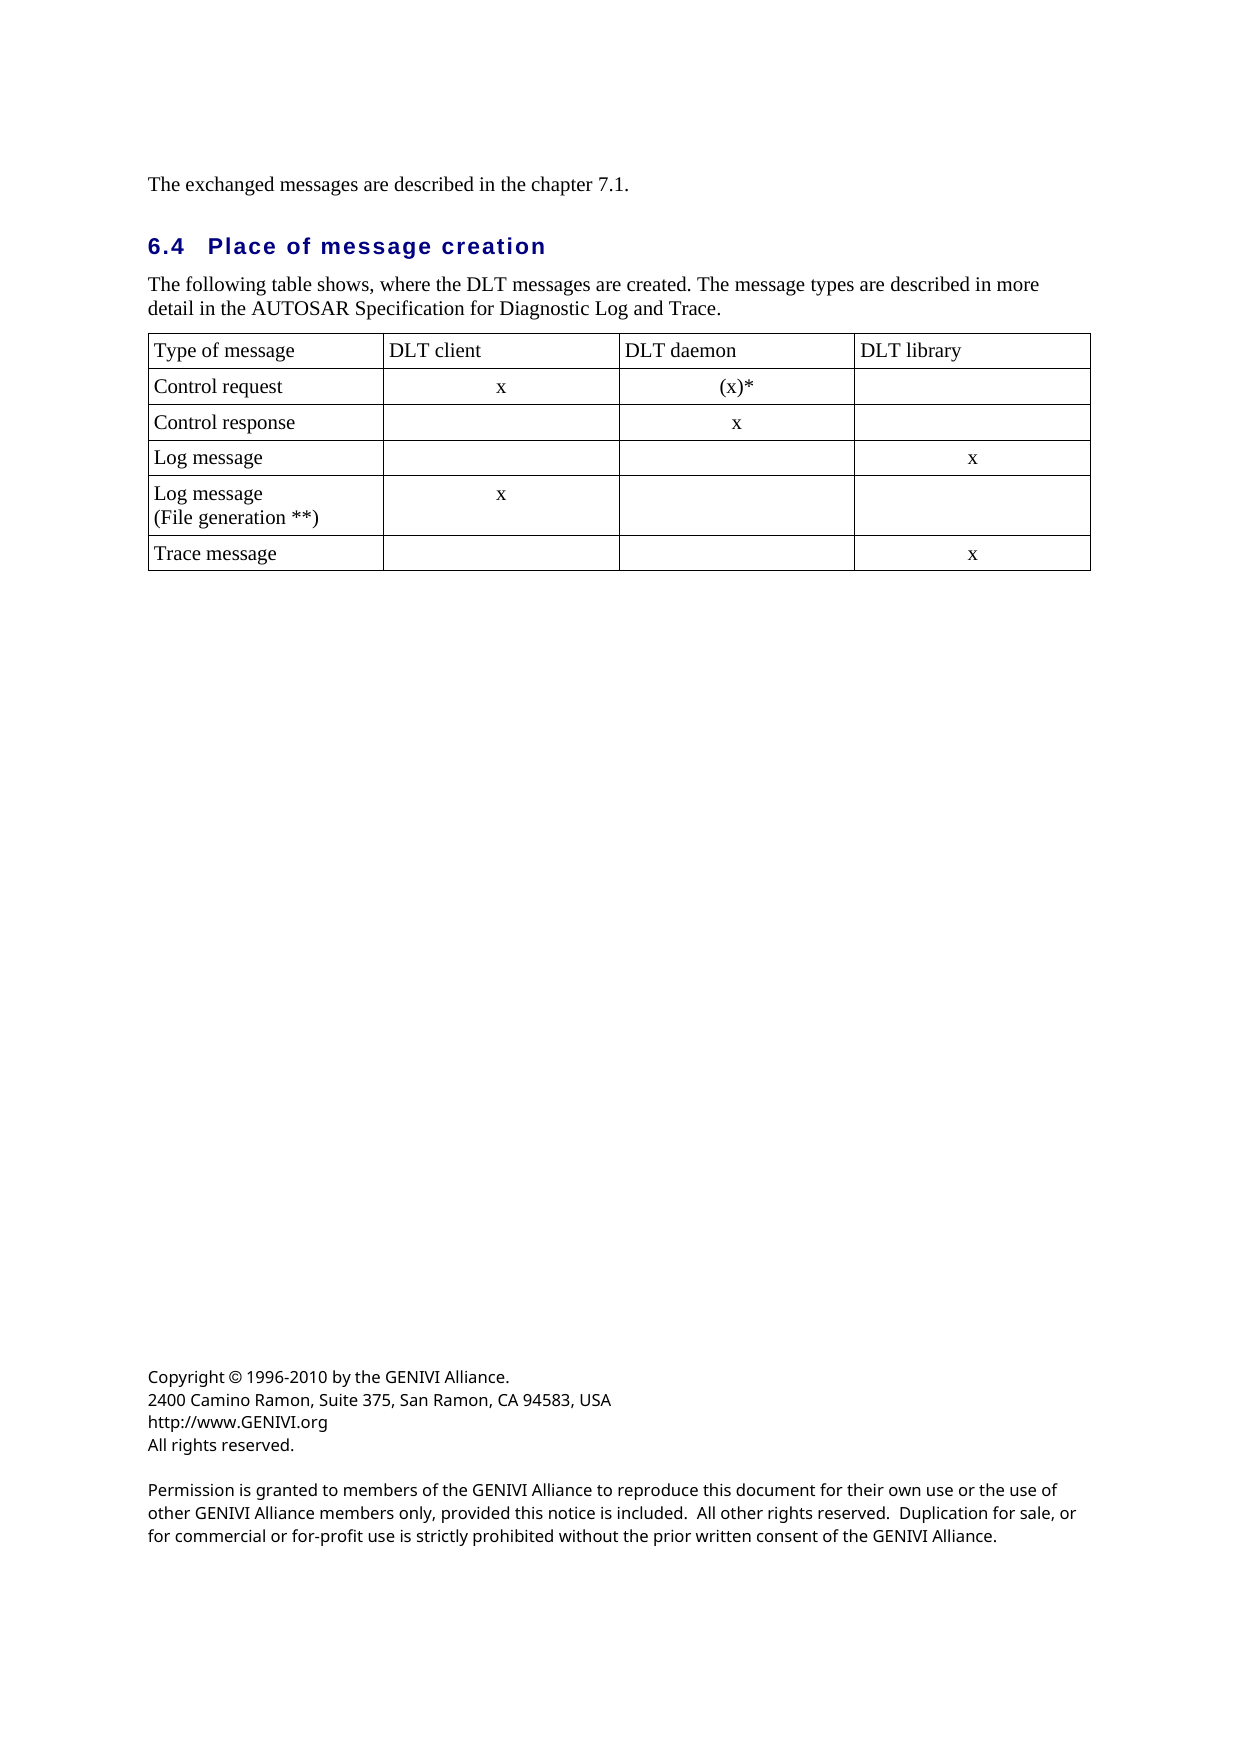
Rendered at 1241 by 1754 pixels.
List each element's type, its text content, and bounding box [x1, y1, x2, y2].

table_cell [855, 405, 1090, 439]
table_cell [384, 536, 619, 570]
table_cell [620, 441, 854, 475]
table_cell Trace message [149, 536, 383, 570]
table_cell x [384, 476, 619, 535]
table_cell [384, 405, 619, 439]
table_cell [384, 441, 619, 475]
table_cell x [855, 441, 1090, 475]
text The exchanged messages are described in the chapter 7.1. [148, 172, 1090, 196]
table_cell x [384, 369, 619, 404]
table_cell x [855, 536, 1090, 570]
table_cell Control request [149, 369, 383, 404]
table_cell [620, 536, 854, 570]
table_cell (x)* [620, 369, 854, 404]
subtitle Place of message creation [148, 233, 1090, 259]
table_cell x [620, 405, 854, 439]
table_cell Log message [149, 441, 383, 475]
table_header DLT client [384, 334, 619, 368]
table_cell Log message (File generation **) [149, 476, 383, 535]
table_cell [855, 476, 1090, 535]
table_header Type of message [149, 334, 383, 368]
table_header DLT daemon [620, 334, 854, 368]
table_cell Control response [149, 405, 383, 439]
table_cell [620, 476, 854, 535]
text The following table shows, where the DLT messages are created. The message types are described in more detail in the AUTOSAR Specification for Diagnostic Log and Trace. [148, 272, 1090, 320]
table_cell [855, 369, 1090, 404]
table_header DLT library [855, 334, 1090, 368]
